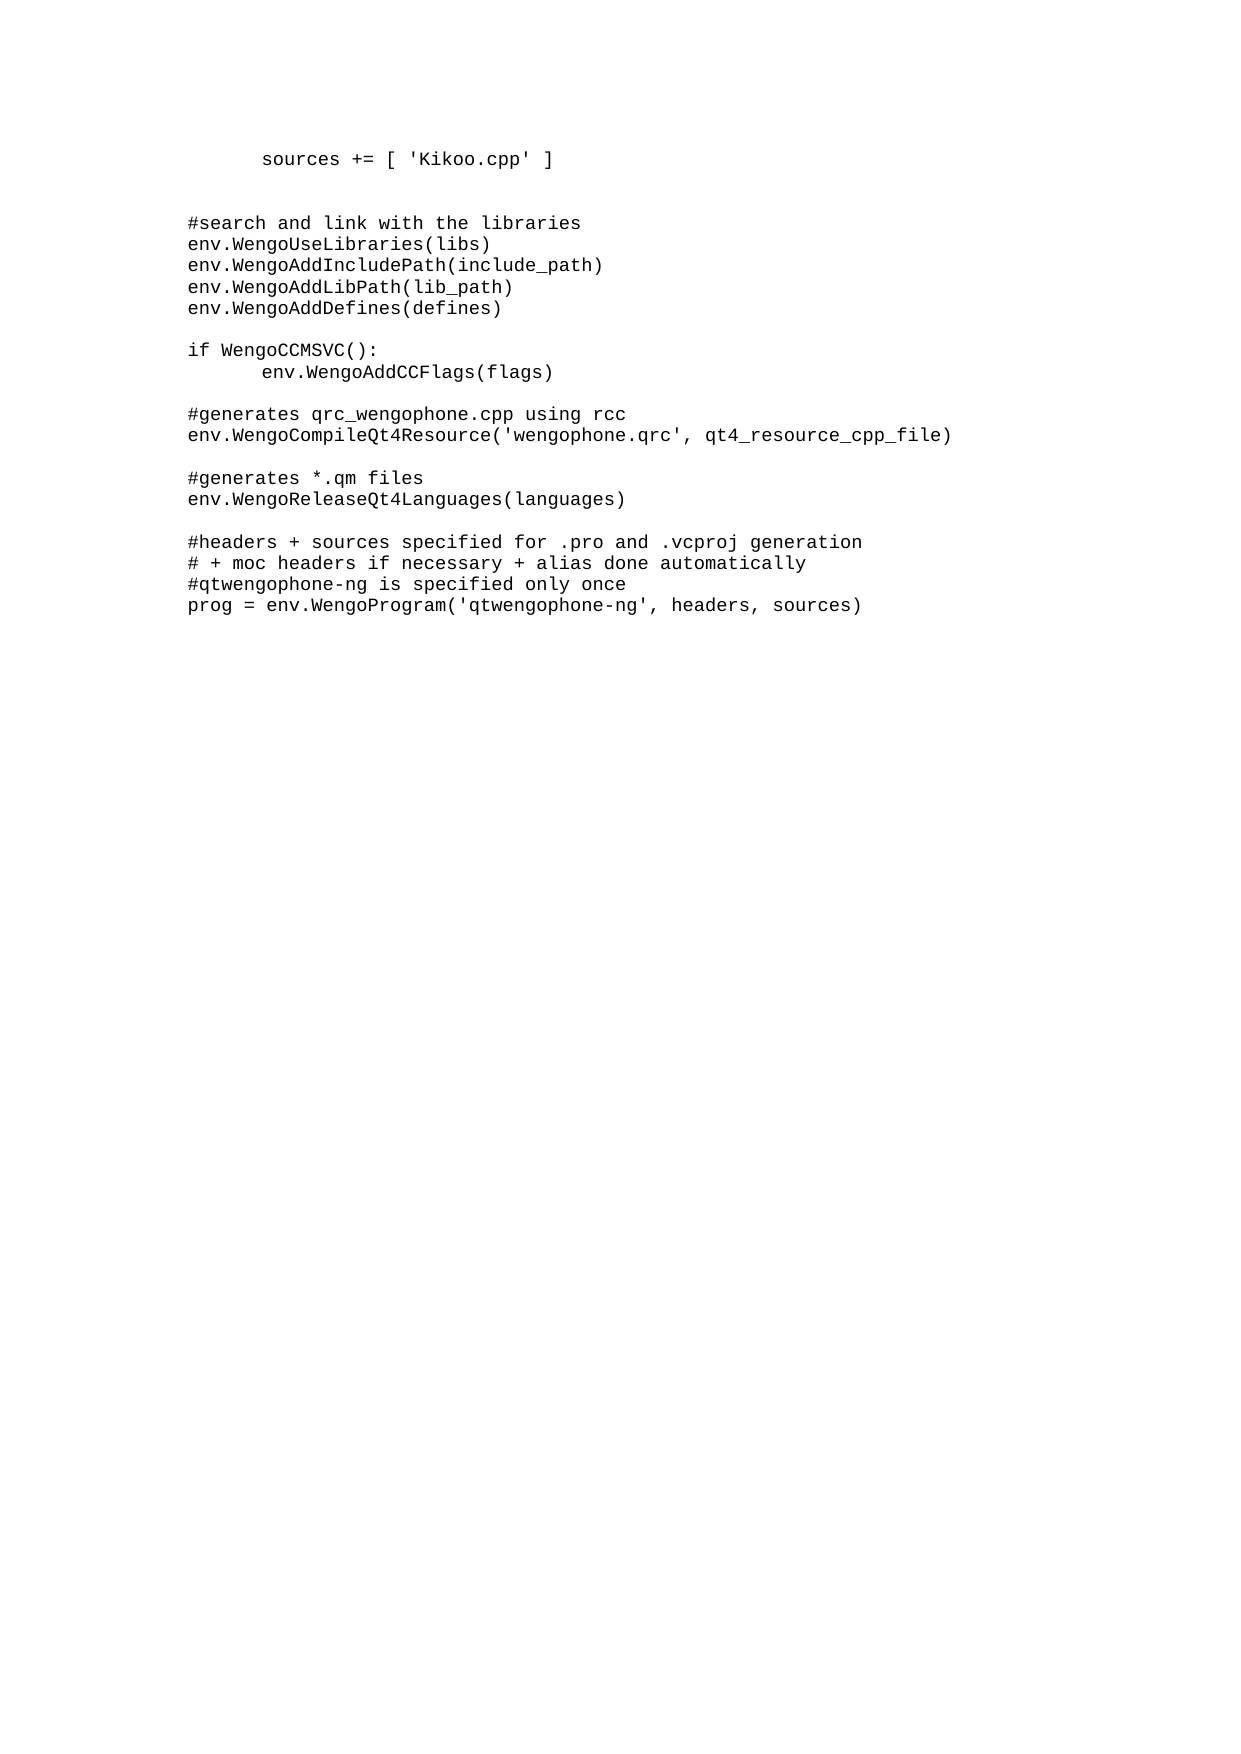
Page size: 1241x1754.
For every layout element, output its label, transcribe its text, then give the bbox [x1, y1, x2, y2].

text env.WengoReleaseQt4Languages(languages) [187, 490, 1053, 511]
text #search and link with the libraries [187, 214, 1053, 235]
text env.WengoAddIncludePath(include_path) [187, 256, 1053, 277]
text prog = env.WengoProgram('qtwengophone-ng', headers, sources) [187, 596, 1053, 617]
text env.WengoAddCCFlags(flags) [187, 362, 1053, 384]
text #headers + sources specified for .pro and .vcproj generation [187, 532, 1053, 554]
text # + moc headers if necessary + alias done automatically [187, 554, 1053, 575]
text env.WengoUseLibraries(libs) [187, 235, 1053, 256]
text env.WengoAddDefines(defines) [187, 299, 1053, 320]
text #generates qrc_wengophone.cpp using rcc [187, 405, 1053, 426]
text env.WengoCompileQt4Resource('wengophone.qrc', qt4_resource_cpp_file) [187, 426, 1053, 447]
text if WengoCCMSVC(): [187, 341, 1053, 362]
text #qtwengophone-ng is specified only once [187, 575, 1053, 596]
text sources += [ 'Kikoo.cpp' ] [187, 150, 1053, 171]
text #generates *.qm files [187, 469, 1053, 490]
text env.WengoAddLibPath(lib_path) [187, 277, 1053, 299]
